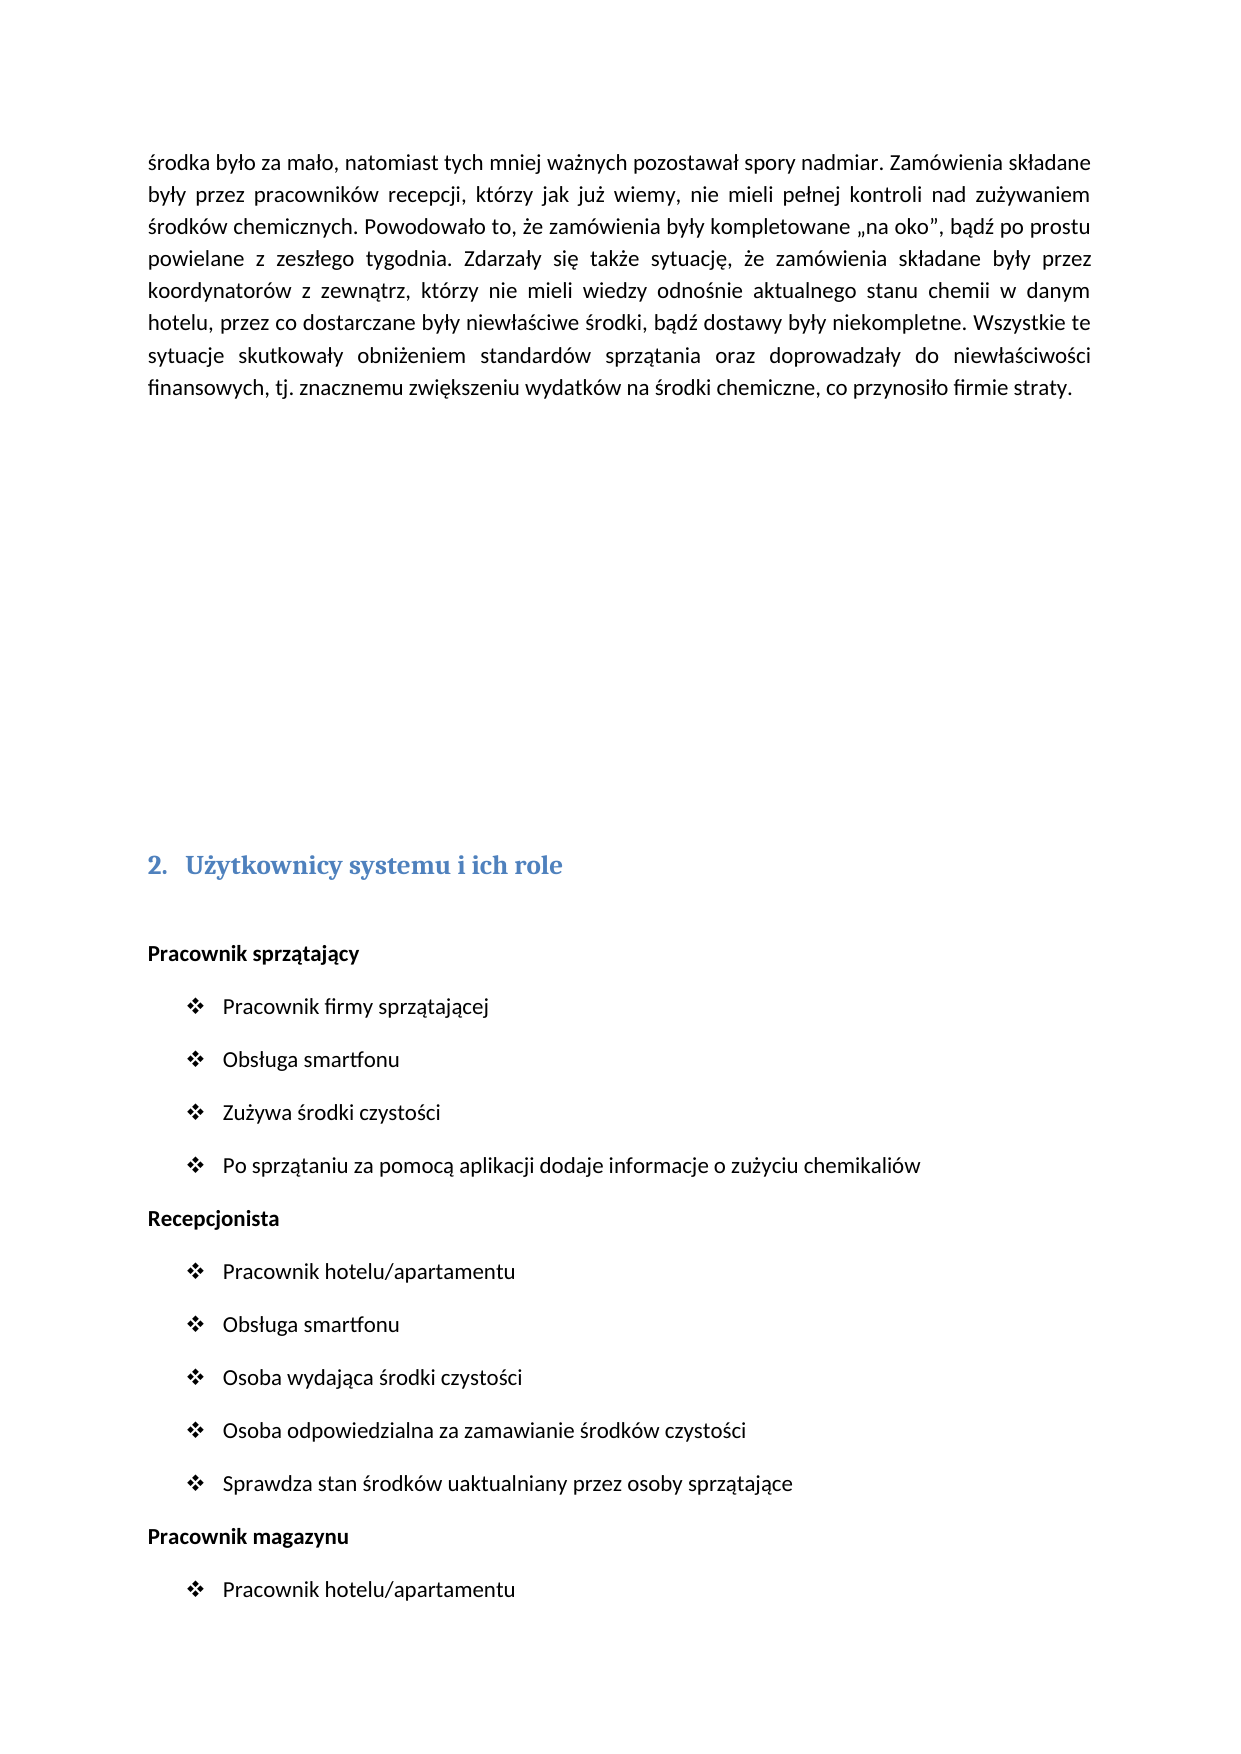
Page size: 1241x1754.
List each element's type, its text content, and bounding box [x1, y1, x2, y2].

list Obsługa smartfonu [185, 1045, 1093, 1073]
list Sprawdza stan środków uaktualniany przez osoby sprzątające [185, 1469, 1093, 1497]
list Obsługa smartfonu [185, 1310, 1093, 1338]
list Po sprzątaniu za pomocą aplikacji dodaje informacje o zużyciu chemikaliów [185, 1151, 1093, 1179]
list Pracownik firmy sprzątającej [185, 992, 1093, 1020]
list Pracownik hotelu/apartamentu [185, 1575, 1093, 1603]
list Osoba odpowiedzialna za zamawianie środków czystości [185, 1416, 1093, 1444]
list Zużywa środki czystości [185, 1098, 1093, 1126]
text Pracownik magazynu [148, 1522, 1093, 1550]
text Pracownik sprzątający [148, 939, 1093, 967]
subtitle Użytkownicy systemu i ich role [148, 850, 1093, 881]
list Osoba wydająca środki czystości [185, 1363, 1093, 1391]
text środka było za mało, natomiast tych mniej ważnych pozostawał spory nadmiar. Zamówienia składane były przez pracowników recepcji, którzy jak już wiemy, nie mieli pełnej kontroli nad zużywaniem środków chemicznych. Powodowało to, że zamówienia były kompletowane „na oko”, bądź po prostu powielane z zeszłego tygodnia. Zdarzały się także sytuację, że zamówienia składane były przez koordynatorów z zewnątrz, którzy nie mieli wiedzy odnośnie aktualnego stanu chemii w danym hotelu, przez co dostarczane były niewłaściwe środki, bądź dostawy były niekompletne. Wszystkie te sytuacje skutkowały obniżeniem standardów sprzątania oraz doprowadzały do niewłaściwości finansowych, tj. znacznemu zwiększeniu wydatków na środki chemiczne, co przynosiło firmie straty. [148, 148, 1093, 401]
text Recepcjonista [148, 1204, 1093, 1232]
list Pracownik hotelu/apartamentu [185, 1257, 1093, 1285]
